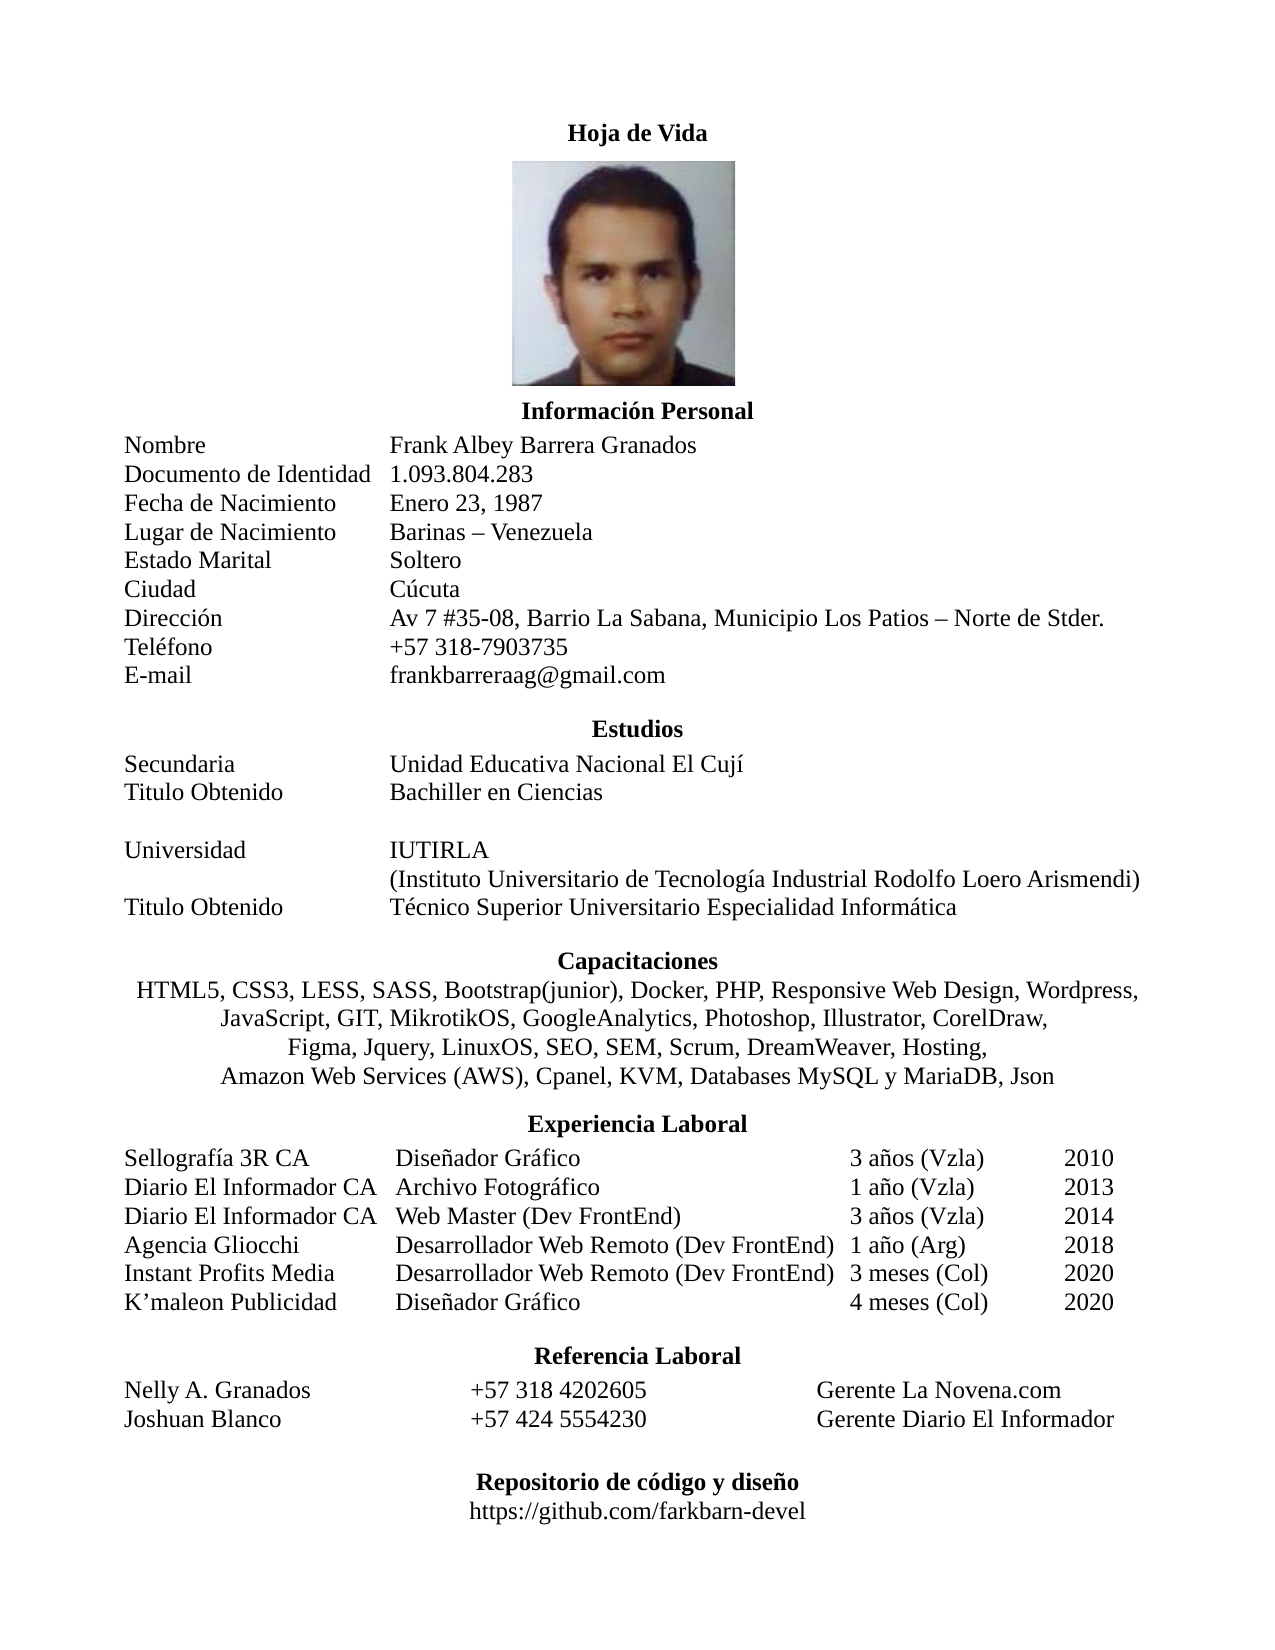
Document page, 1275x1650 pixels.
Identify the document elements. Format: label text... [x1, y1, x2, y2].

text JavaScript, GIT, MikrotikOS, GoogleAnalytics, Photoshop, Illustrator, CorelDraw, [118, 1003, 1157, 1032]
table_header Nombre Documento de Identidad Fecha de Nacimiento Lugar de Nacimiento Estado Marital Ciudad Dirección Teléfono E-mail [118, 425, 384, 695]
table_header Diseñador Gráfico Archivo Fotográfico Web Master (Dev FrontEnd) Desarrollador Web Remoto (Dev FrontEnd) Desarrollador Web Remoto (Dev FrontEnd) Diseñador Gráfico [389, 1138, 844, 1322]
text Capacitaciones [118, 946, 1157, 975]
table_header Secundaria Titulo Obtenido Universidad Titulo Obtenido [118, 743, 384, 927]
text Amazon Web Services (AWS), Cpanel, KVM, Databases MySQL y MariaDB, Json [118, 1061, 1157, 1090]
text Referencia Laboral [118, 1341, 1157, 1369]
text Estudios [118, 714, 1157, 743]
table_header Gerente La Novena.com Gerente Diario El Informador [811, 1370, 1157, 1438]
table_header 2010 2013 2014 2018 2020 2020 [1021, 1138, 1157, 1322]
table_header Frank Albey Barrera Granados 1.093.804.283 Enero 23, 1987 Barinas – Venezuela Soltero Cúcuta Av 7 #35-08, Barrio La Sabana, Municipio Los Patios – Norte de Stder. +57 318-7903735 frankbarreraag@gmail.com [384, 425, 1157, 695]
table_header Unidad Educativa Nacional El Cují Bachiller en Ciencias IUTIRLA (Instituto Universitario de Tecnología Industrial Rodolfo Loero Arismendi) Técnico Superior Universitario Especialidad Informática [384, 743, 1157, 927]
picture [511, 161, 736, 386]
text HTML5, CSS3, LESS, SASS, Bootstrap(junior), Docker, PHP, Responsive Web Design, Wordpress, [118, 975, 1157, 1003]
text Información Personal [118, 396, 1157, 425]
text https://github.com/farkbarn-devel [118, 1496, 1157, 1525]
table_header 3 años (Vzla) 1 año (Vzla) 3 años (Vzla) 1 año (Arg) 3 meses (Col) 4 meses (Col) [844, 1138, 1021, 1322]
table_header +57 318 4202605 +57 424 5554230 [464, 1370, 811, 1438]
text Repositorio de código y diseño [118, 1467, 1157, 1496]
text Hoja de Vida [118, 118, 1157, 147]
text Figma, Jquery, LinuxOS, SEO, SEM, Scrum, DreamWeaver, Hosting, [118, 1032, 1157, 1061]
table_header Sellografía 3R CA Diario El Informador CA Diario El Informador CA Agencia Gliocchi Instant Profits Media K’maleon Publicidad [118, 1138, 389, 1322]
text Experiencia Laboral [118, 1109, 1157, 1138]
table_header Nelly A. Granados Joshuan Blanco [118, 1370, 464, 1438]
